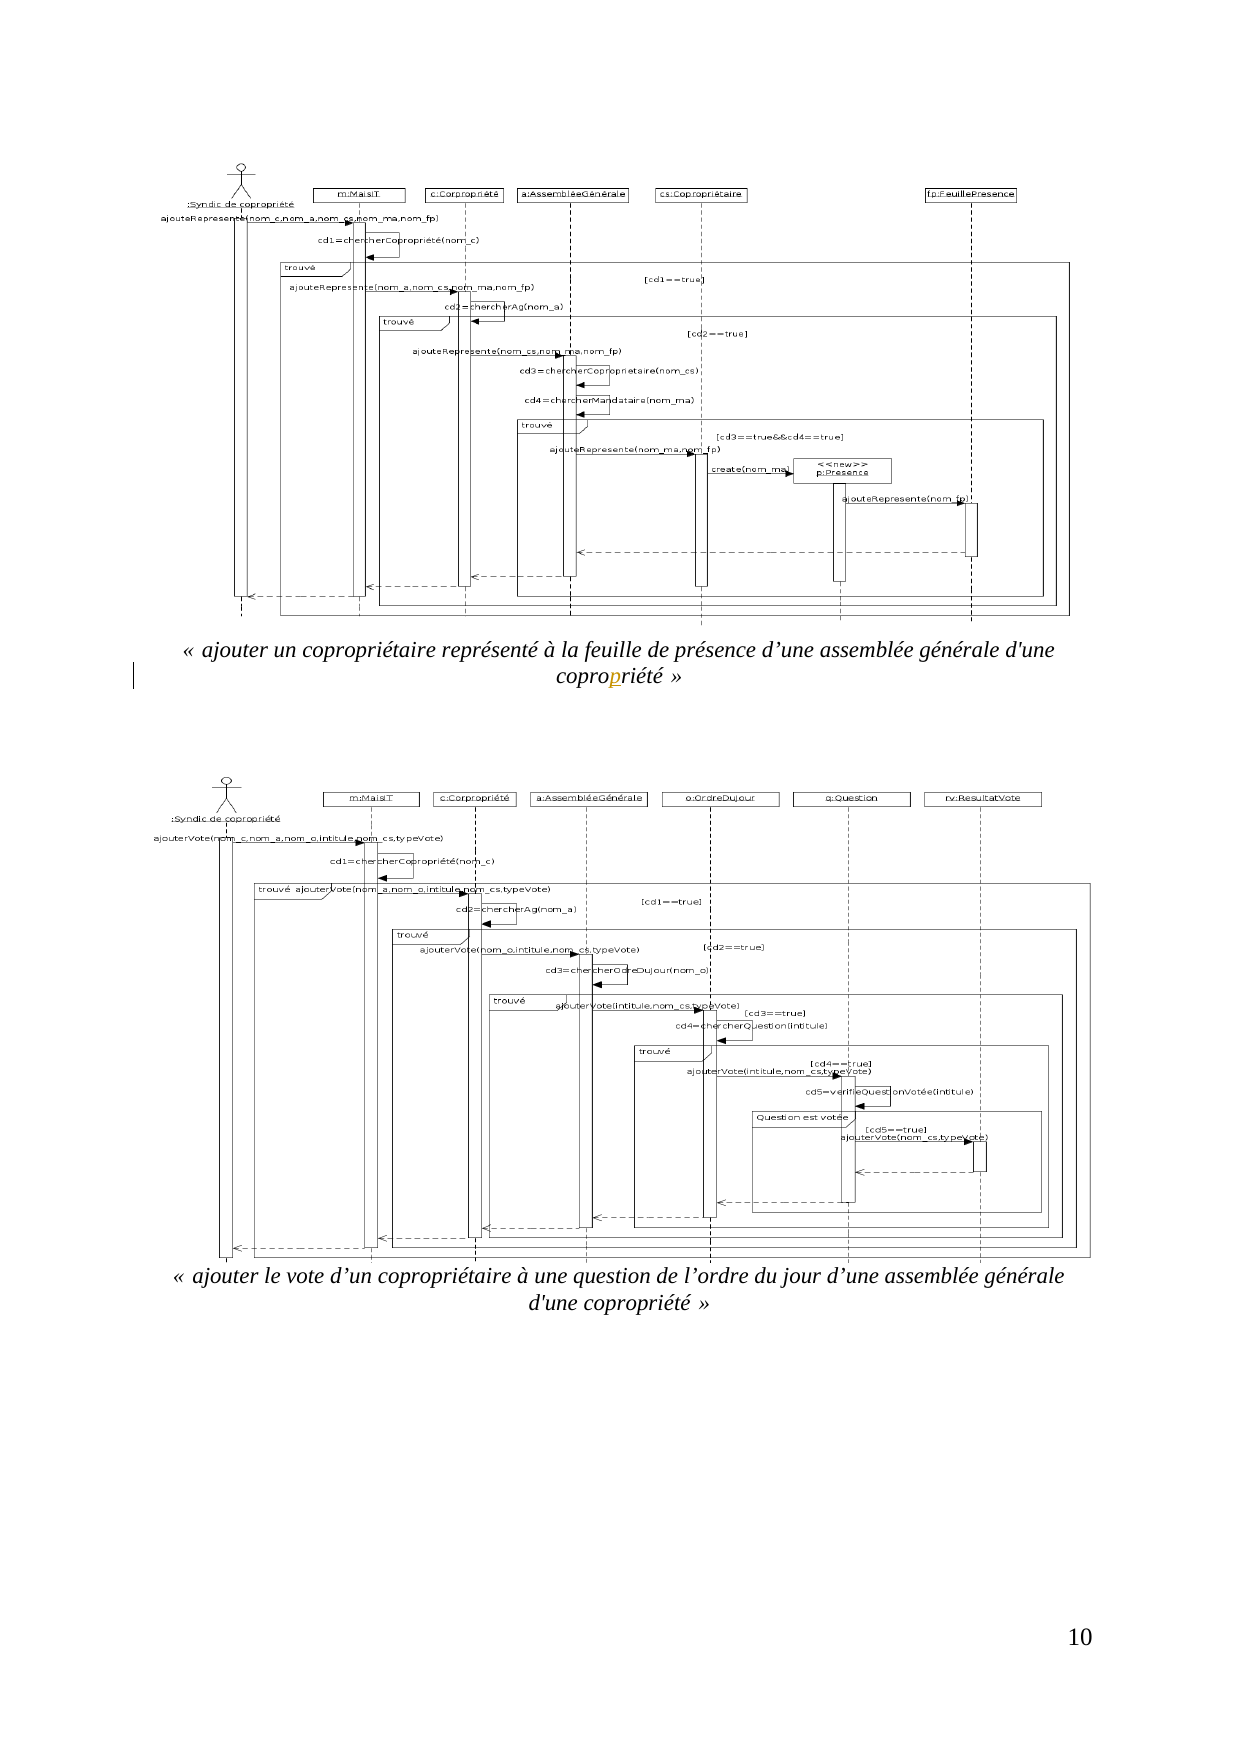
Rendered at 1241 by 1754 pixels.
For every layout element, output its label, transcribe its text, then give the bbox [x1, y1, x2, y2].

picture [147, 147, 1093, 636]
picture [147, 773, 1093, 1263]
text « ajouter un copropriétaire représenté à la feuille de présence d’une assemblée générale d'une copropriété » [148, 636, 1092, 689]
text « ajouter le vote d’un copropriétaire à une question de l’ordre du jour d’une assemblée générale d'une copropriété » [148, 1263, 1092, 1315]
